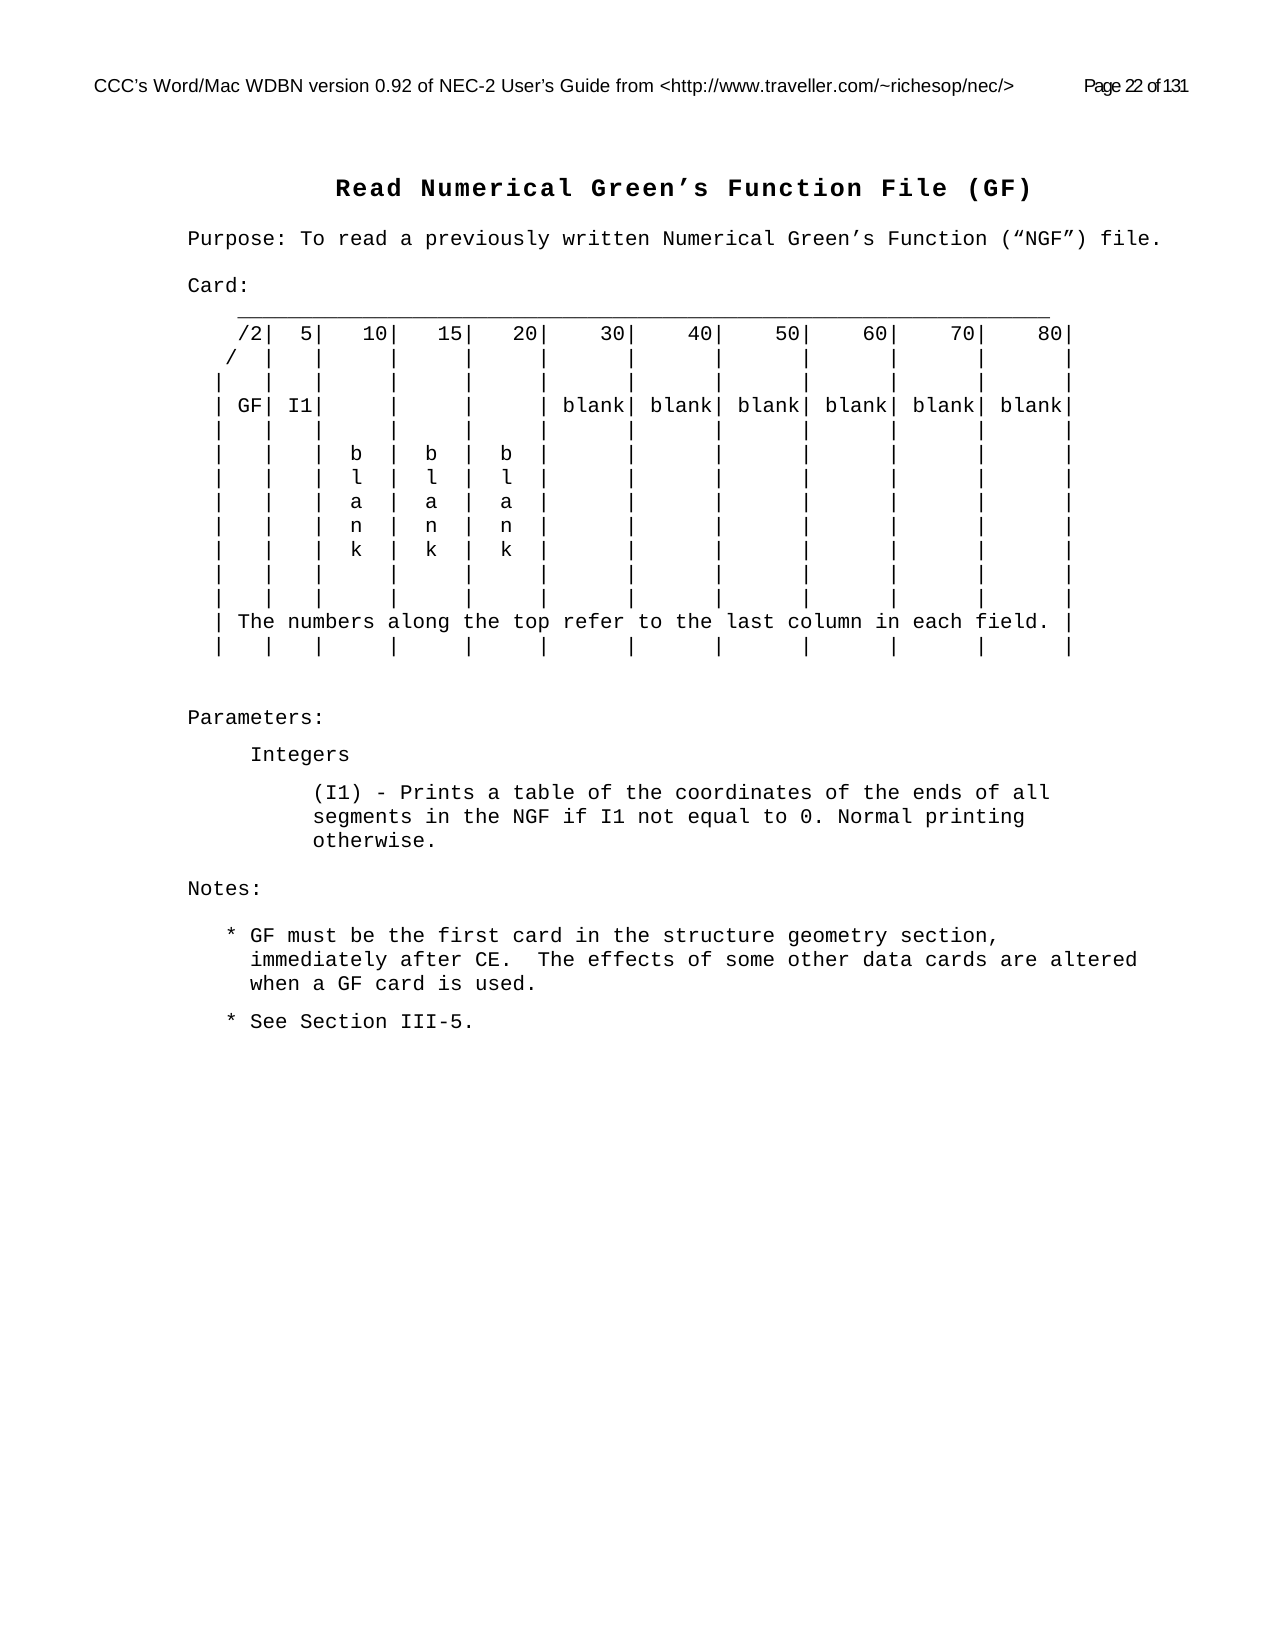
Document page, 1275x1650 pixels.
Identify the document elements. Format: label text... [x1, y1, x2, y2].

text | | | k | k | k | | | | | | | [187, 539, 1181, 563]
text /2| 5| 10| 15| 20| 30| 40| 50| 60| 70| 80| [187, 323, 1181, 347]
text when a GF card is used. [187, 973, 1181, 997]
text | | | n | n | n | | | | | | | [187, 515, 1181, 539]
text Integers [187, 731, 1181, 768]
text | | | | | | | | | | | | [187, 635, 1181, 659]
text | | | a | a | a | | | | | | | [187, 491, 1181, 515]
text Notes: [187, 877, 1181, 901]
text | | | b | b | b | | | | | | | [187, 443, 1181, 467]
text Purpose: To read a previously written Numerical Green’s Function (“NGF”) file. [187, 227, 1181, 251]
text | | | | | | | | | | | | [187, 371, 1181, 395]
text | | | | | | | | | | | | [187, 587, 1181, 611]
text | GF| I1| | | | blank| blank| blank| blank| blank| blank| [187, 395, 1181, 419]
text immediately after CE. The effects of some other data cards are altered [187, 949, 1181, 973]
text / | | | | | | | | | | | [187, 347, 1181, 371]
text | | | | | | | | | | | | [187, 419, 1181, 443]
text (I1) - Prints a table of the coordinates of the ends of all [187, 768, 1181, 806]
text | | | l | l | l | | | | | | | [187, 467, 1181, 491]
text segments in the NGF if I1 not equal to 0. Normal printing [187, 806, 1181, 829]
text * See Section III-5. [187, 997, 1181, 1035]
text Card: [187, 275, 1181, 299]
text otherwise. [187, 829, 1181, 853]
text | | | | | | | | | | | | [187, 563, 1181, 587]
text _________________________________________________________________ [187, 299, 1181, 323]
text Parameters: [187, 707, 1181, 731]
text * GF must be the first card in the structure geometry section, [187, 925, 1181, 949]
text Read Numerical Green’s Function File (GF) [187, 175, 1181, 203]
text | The numbers along the top refer to the last column in each field. | [187, 611, 1181, 635]
